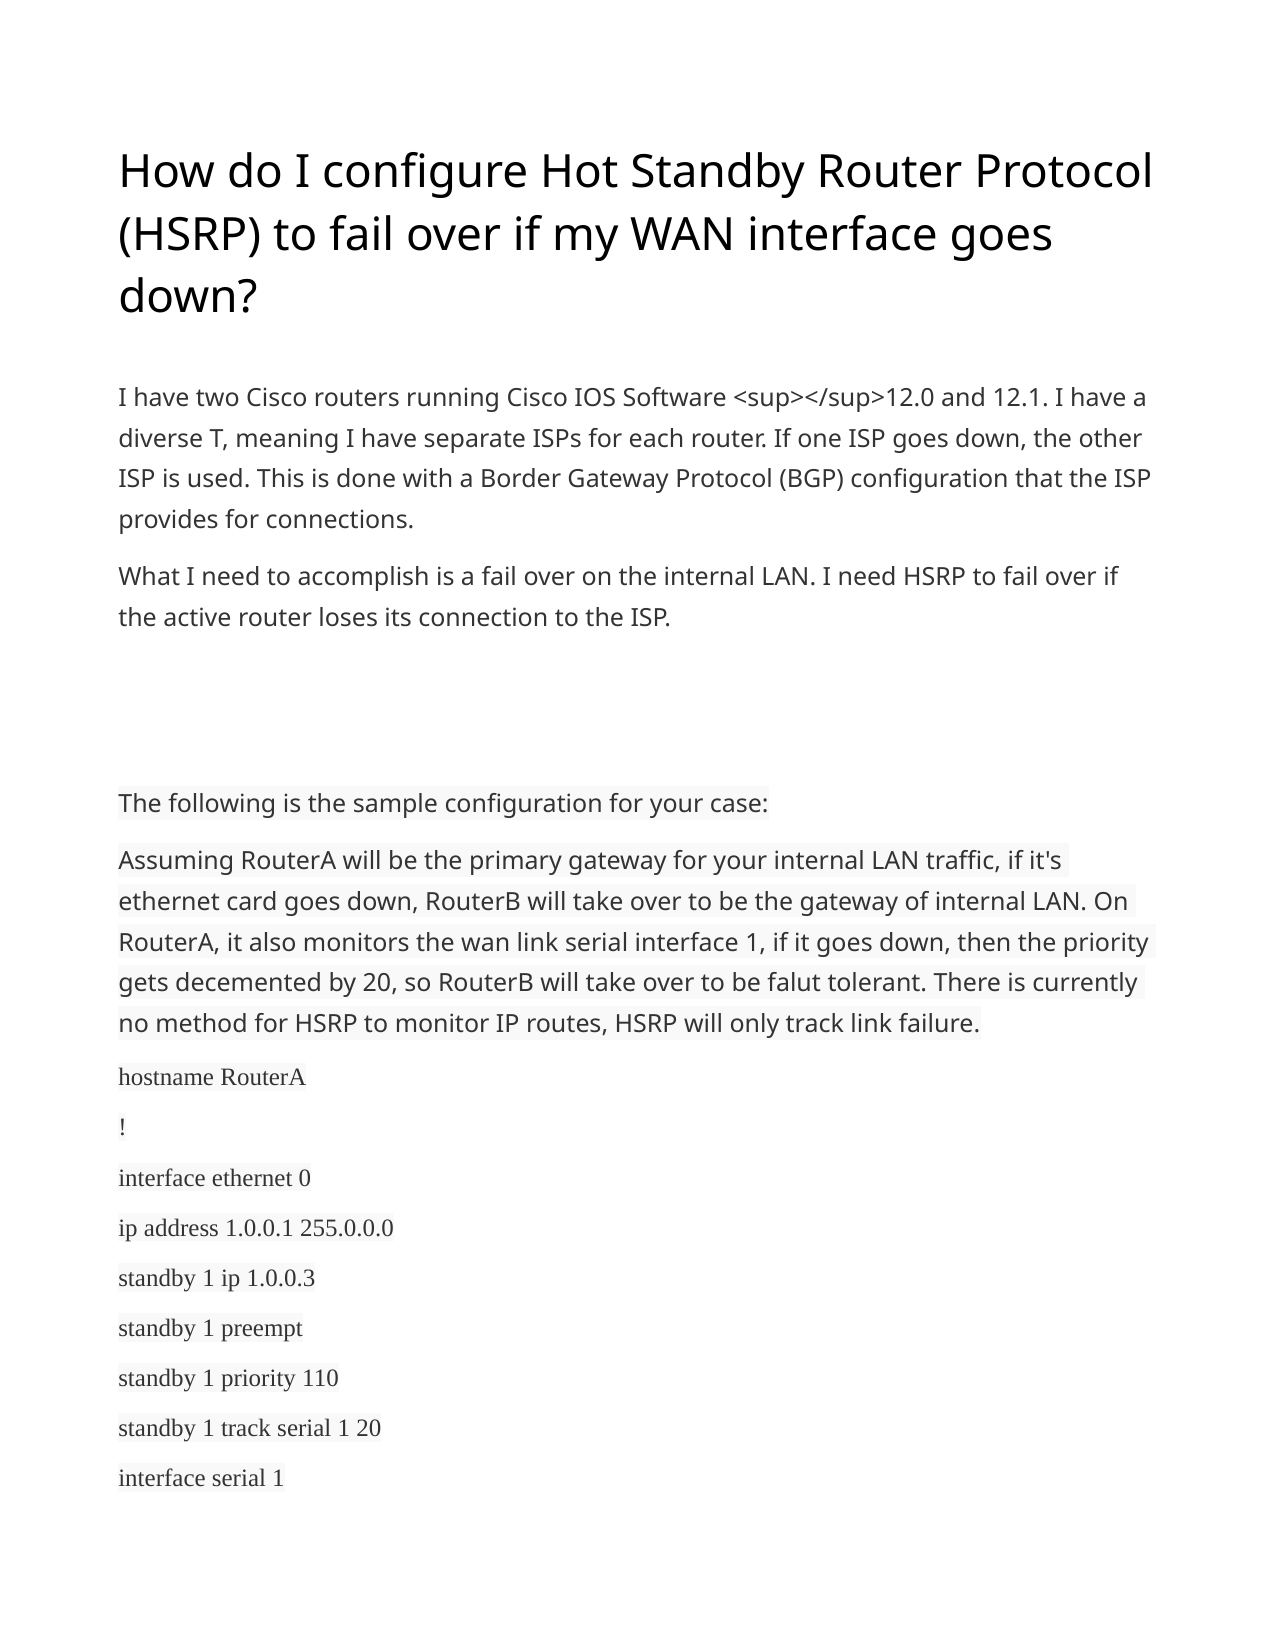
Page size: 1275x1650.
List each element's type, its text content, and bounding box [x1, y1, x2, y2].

text ip address 1.0.0.1 255.0.0.0 [118, 1213, 1157, 1241]
text interface serial 1 [118, 1463, 1157, 1492]
text interface ethernet 0 [118, 1163, 1157, 1191]
text standby 1 track serial 1 20 [118, 1413, 1157, 1442]
text standby 1 ip 1.0.0.3 [118, 1263, 1157, 1292]
text Assuming RouterA will be the primary gateway for your internal LAN traffic, if it's ethernet card goes down, RouterB will take over to be the gateway of internal LAN. On RouterA, it also monitors the wan link serial interface 1, if it goes down, then the priority gets decemented by 20, so RouterB will take over to be falut tolerant. There is currently no method for HSRP to monitor IP routes, HSRP will only track link failure. [118, 843, 1157, 1040]
text I have two Cisco routers running Cisco IOS Software <sup></sup>12.0 and 12.1. I have a diverse T, meaning I have separate ISPs for each router. If one ISP goes down, the other ISP is used. This is done with a Border Gateway Protocol (BGP) configuration that the ISP provides for connections. [118, 379, 1157, 536]
subtitle How do I configure Hot Standby Router Protocol (HSRP) to fail over if my WAN interface goes down? [118, 139, 1157, 326]
text standby 1 priority 110 [118, 1363, 1157, 1392]
text standby 1 preempt [118, 1313, 1157, 1342]
text ! [118, 1112, 1157, 1141]
text hostname RouterA [118, 1062, 1157, 1091]
text What I need to accomplish is a fail over on the internal LAN. I need HSRP to fail over if the active router loses its connection to the ISP. [118, 558, 1157, 633]
list 35 [0, 706, 1157, 737]
text The following is the sample configuration for your case: [118, 786, 1157, 820]
